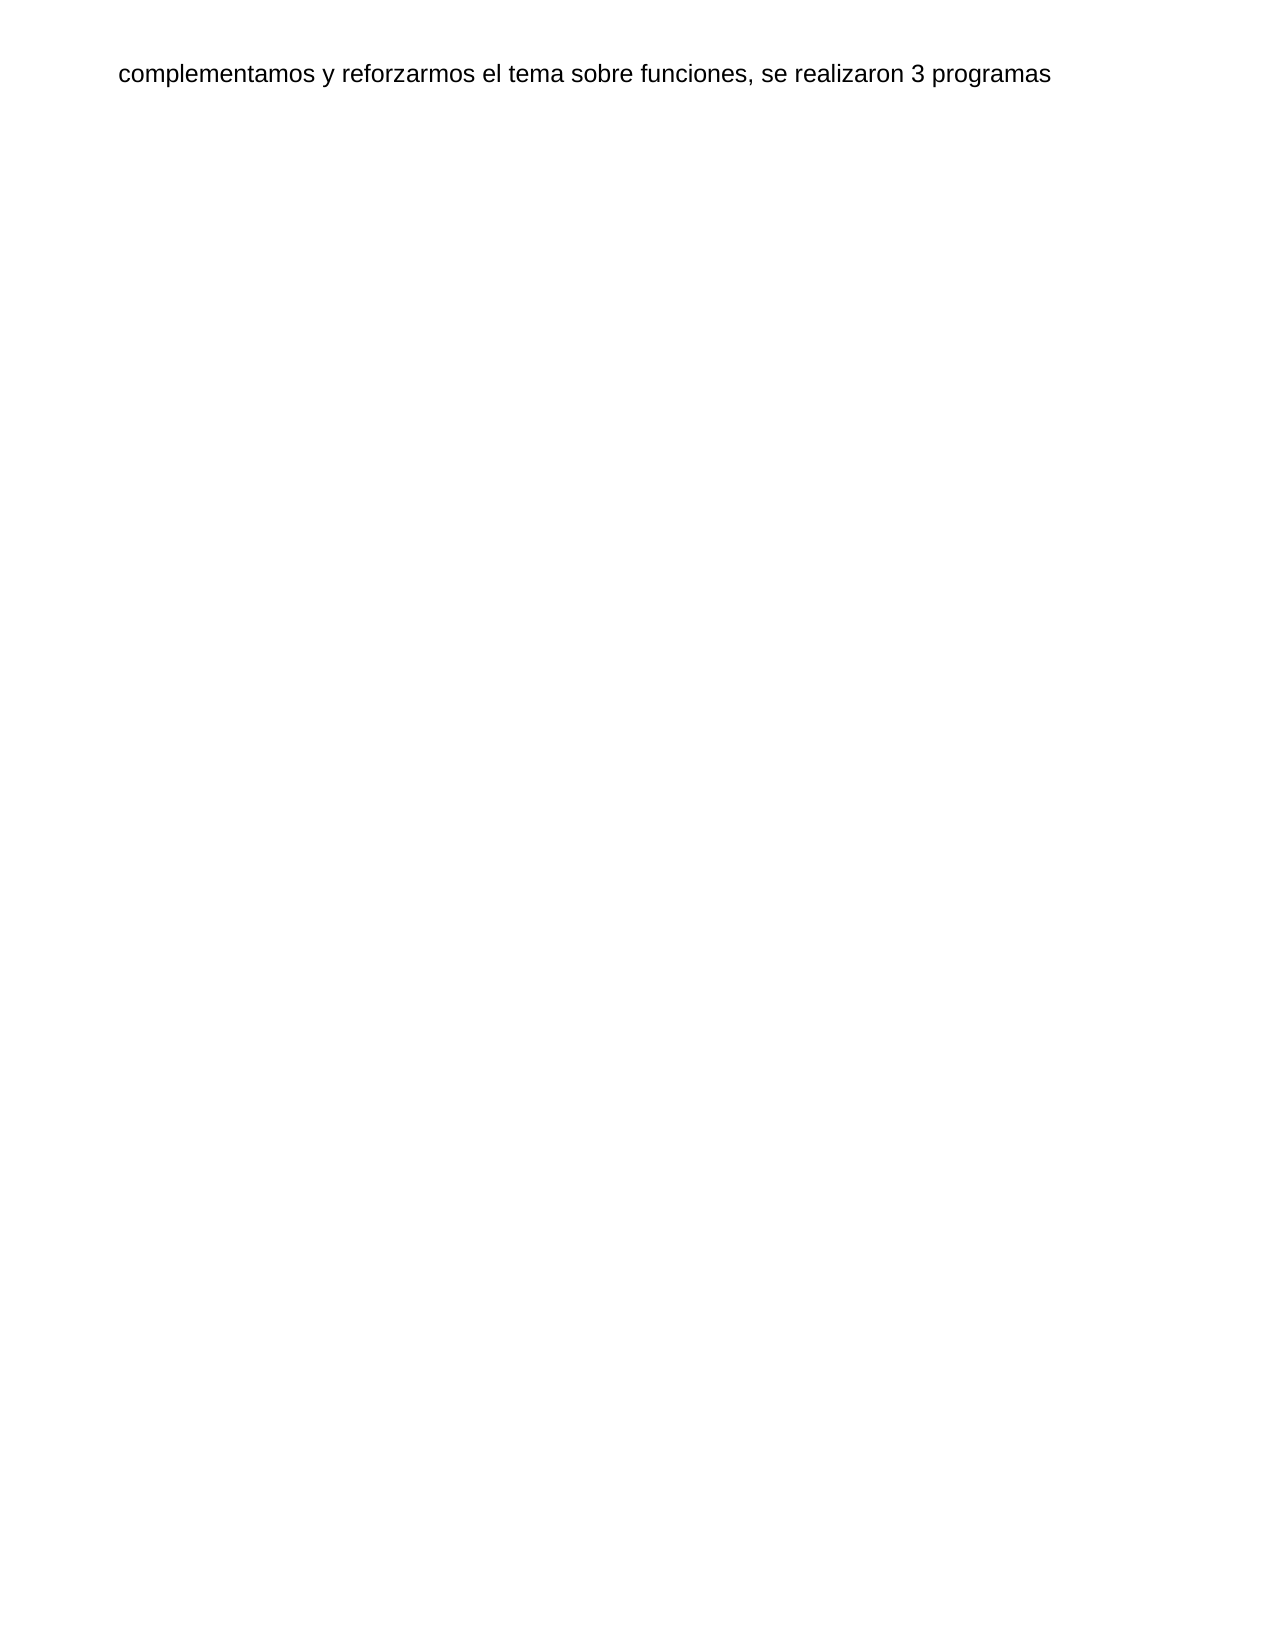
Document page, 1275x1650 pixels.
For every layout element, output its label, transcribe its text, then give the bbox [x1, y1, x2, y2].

text complementamos y reforzarmos el tema sobre funciones, se realizaron 3 programas [118, 59, 1205, 88]
